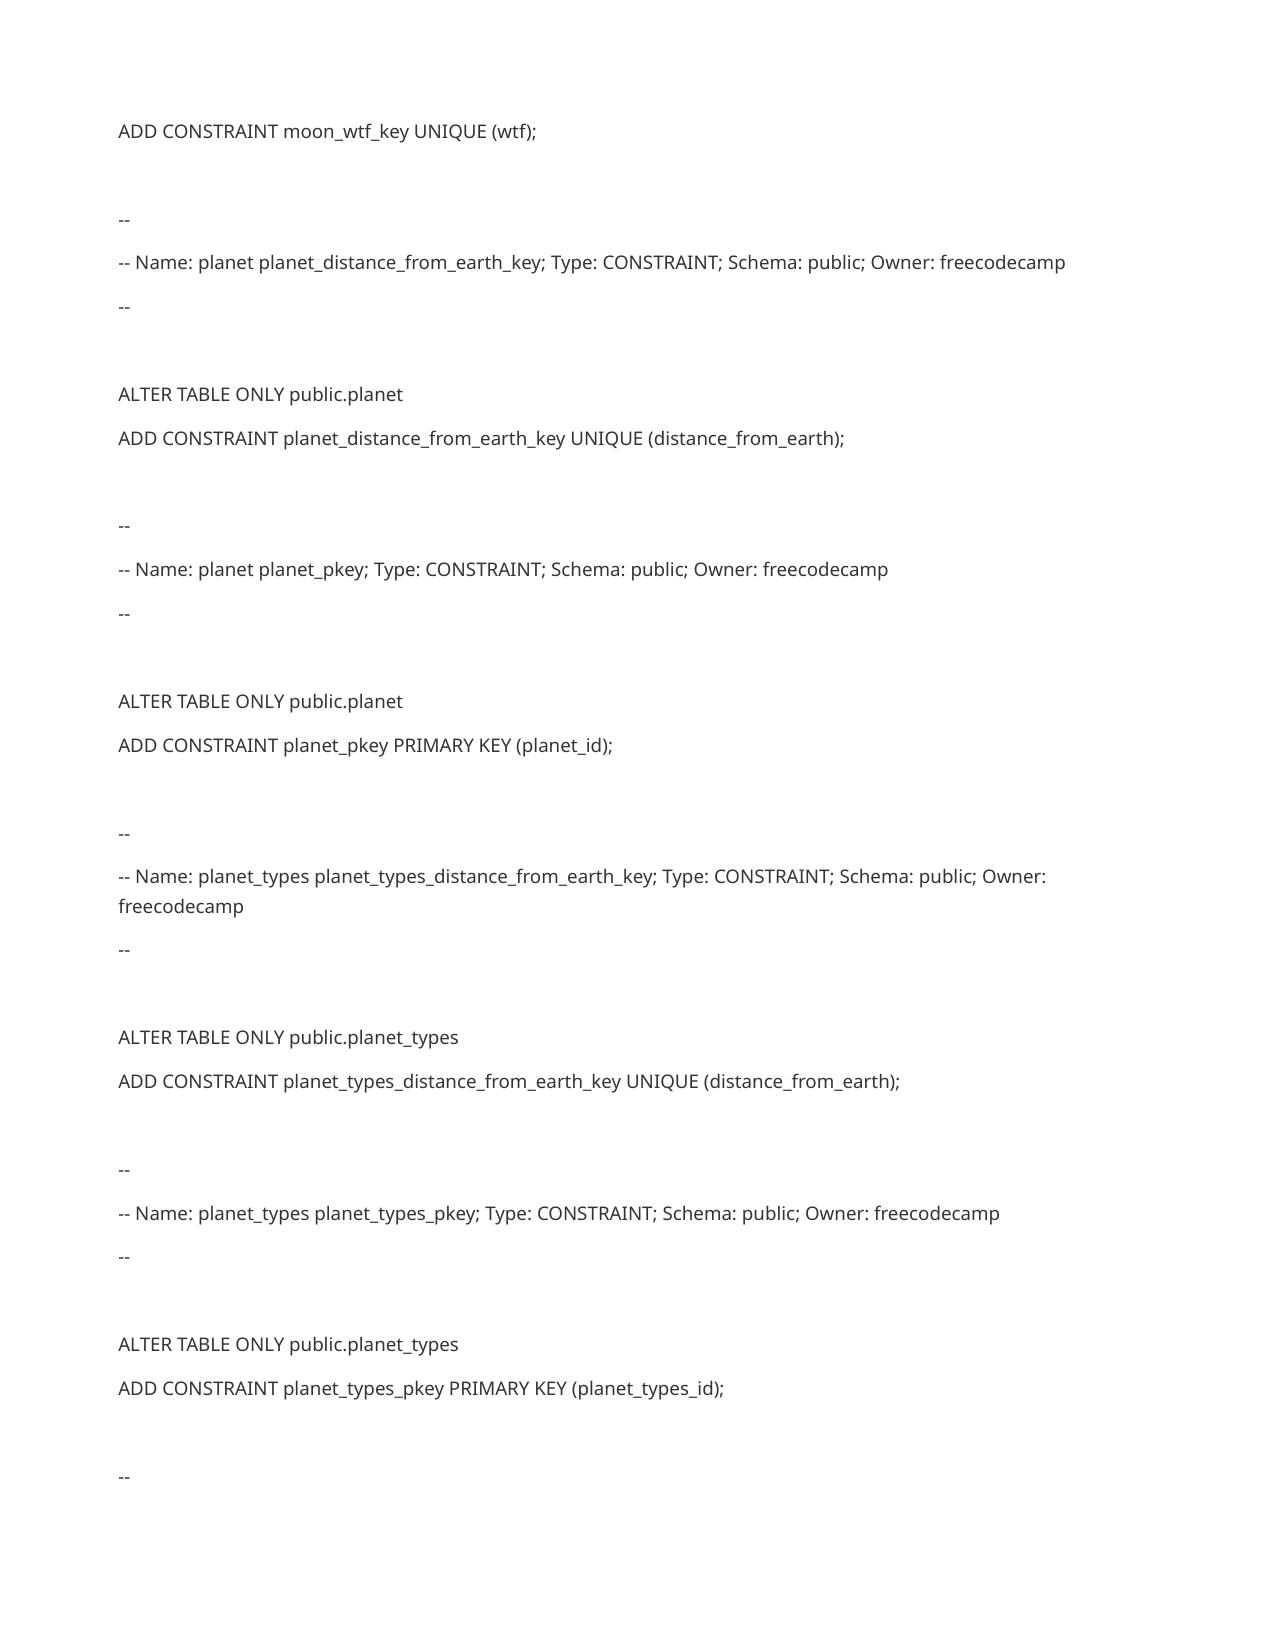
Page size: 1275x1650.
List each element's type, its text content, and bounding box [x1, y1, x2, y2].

text ADD CONSTRAINT moon_wtf_key UNIQUE (wtf); [118, 118, 1157, 144]
text ALTER TABLE ONLY public.planet [118, 688, 1157, 714]
text ALTER TABLE ONLY public.planet [118, 381, 1157, 407]
text -- [118, 937, 1157, 962]
text ADD CONSTRAINT planet_types_pkey PRIMARY KEY (planet_types_id); [118, 1375, 1157, 1401]
text -- Name: planet planet_distance_from_earth_key; Type: CONSTRAINT; Schema: public; Owner: freecodecamp [118, 250, 1157, 275]
text -- Name: planet_types planet_types_pkey; Type: CONSTRAINT; Schema: public; Owner: freecodecamp [118, 1200, 1157, 1225]
text ADD CONSTRAINT planet_types_distance_from_earth_key UNIQUE (distance_from_earth); [118, 1068, 1157, 1094]
text -- [118, 513, 1157, 538]
text -- [118, 1244, 1157, 1269]
text -- [118, 1463, 1157, 1488]
text -- [118, 293, 1157, 319]
text ADD CONSTRAINT planet_pkey PRIMARY KEY (planet_id); [118, 732, 1157, 758]
text -- [118, 601, 1157, 626]
text -- [118, 206, 1157, 231]
text ALTER TABLE ONLY public.planet_types [118, 1331, 1157, 1357]
text -- [118, 1156, 1157, 1182]
text -- [118, 820, 1157, 845]
text -- Name: planet planet_pkey; Type: CONSTRAINT; Schema: public; Owner: freecodecamp [118, 557, 1157, 582]
text -- Name: planet_types planet_types_distance_from_earth_key; Type: CONSTRAINT; Schema: public; Owner: freecodecamp [118, 864, 1157, 918]
text ALTER TABLE ONLY public.planet_types [118, 1024, 1157, 1050]
text ADD CONSTRAINT planet_distance_from_earth_key UNIQUE (distance_from_earth); [118, 425, 1157, 451]
